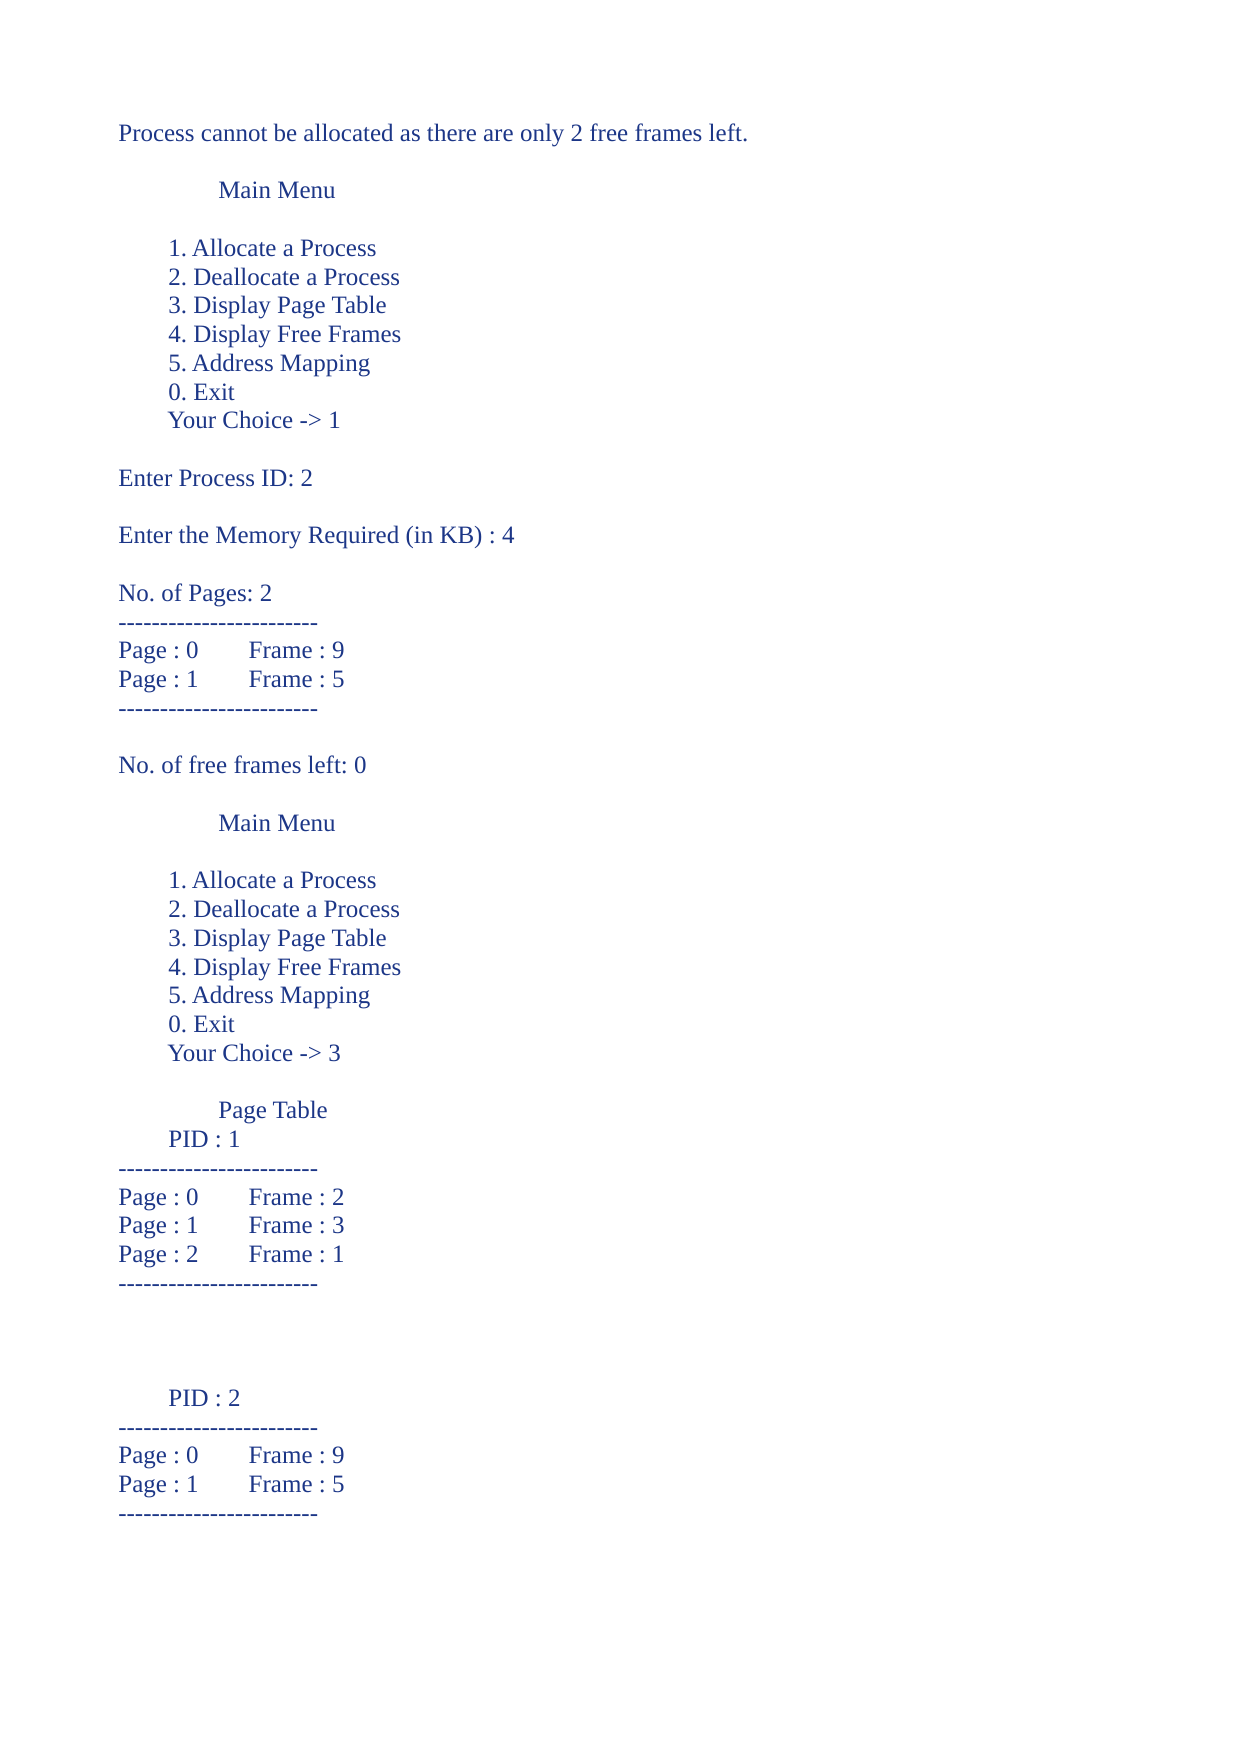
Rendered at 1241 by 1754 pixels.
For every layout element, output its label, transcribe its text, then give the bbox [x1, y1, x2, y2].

text No. of free frames left: 0 [118, 751, 1122, 779]
text Page : 0 Frame : 2 [118, 1182, 1122, 1211]
text No. of Pages: 2 [118, 578, 1122, 607]
text Main Menu [118, 176, 1122, 204]
text 0. Exit [118, 377, 1122, 406]
text 5. Address Mapping [118, 348, 1122, 377]
text ------------------------ [118, 693, 1122, 722]
text PID : 2 [118, 1383, 1122, 1412]
text Your Choice -> 3 [118, 1038, 1122, 1067]
text Page : 1 Frame : 5 [118, 664, 1122, 693]
text 4. Display Free Frames [118, 952, 1122, 981]
text 1. Allocate a Process [118, 866, 1122, 894]
text Page : 1 Frame : 3 [118, 1211, 1122, 1239]
text Main Menu [118, 808, 1122, 837]
text Page : 0 Frame : 9 [118, 1441, 1122, 1469]
text Page : 0 Frame : 9 [118, 636, 1122, 664]
text 3. Display Page Table [118, 291, 1122, 319]
text 0. Exit [118, 1009, 1122, 1038]
text Enter Process ID: 2 [118, 463, 1122, 492]
text 5. Address Mapping [118, 981, 1122, 1009]
text 1. Allocate a Process [118, 233, 1122, 262]
text ------------------------ [118, 607, 1122, 636]
text PID : 1 [118, 1124, 1122, 1153]
text ------------------------ [118, 1498, 1122, 1527]
text Enter the Memory Required (in KB) : 4 [118, 521, 1122, 549]
text Page : 1 Frame : 5 [118, 1469, 1122, 1498]
text Page Table [118, 1096, 1122, 1124]
text 4. Display Free Frames [118, 319, 1122, 348]
text Your Choice -> 1 [118, 406, 1122, 434]
text 3. Display Page Table [118, 923, 1122, 952]
text Process cannot be allocated as there are only 2 free frames left. [118, 118, 1122, 147]
text ------------------------ [118, 1153, 1122, 1182]
text ------------------------ [118, 1268, 1122, 1297]
text 2. Deallocate a Process [118, 262, 1122, 291]
text Page : 2 Frame : 1 [118, 1239, 1122, 1268]
text 2. Deallocate a Process [118, 894, 1122, 923]
text ------------------------ [118, 1412, 1122, 1441]
